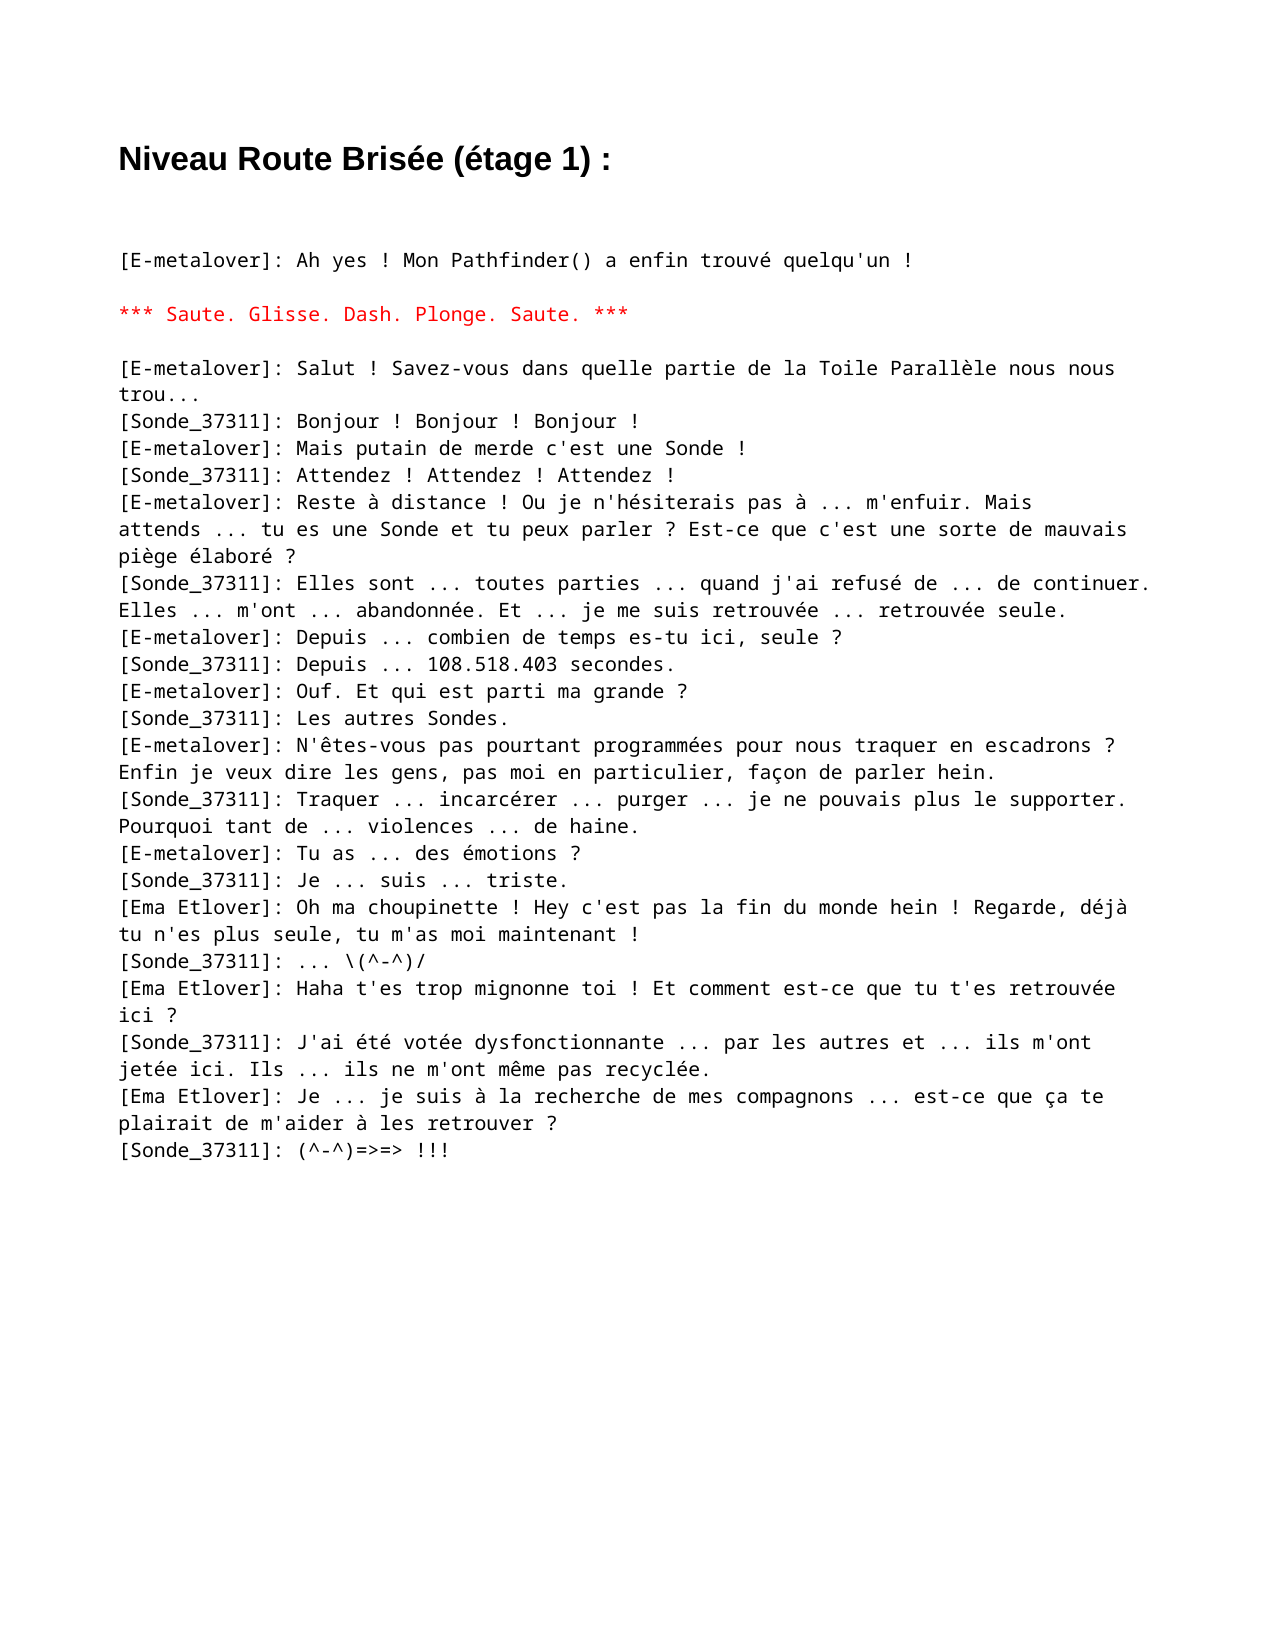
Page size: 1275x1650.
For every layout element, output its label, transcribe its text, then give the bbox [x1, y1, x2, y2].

text [E-metalover]: Tu as ... des émotions ? [118, 839, 1157, 866]
text [Sonde_37311]: Je ... suis ... triste. [118, 866, 1157, 893]
text *** Saute. Glisse. Dash. Plonge. Saute. *** [118, 300, 1157, 327]
text [E-metalover]: Depuis ... combien de temps es-tu ici, seule ? [118, 623, 1157, 651]
text [Ema Etlover]: Oh ma choupinette ! Hey c'est pas la fin du monde hein ! Regarde, déjà tu n'es plus seule, tu m'as moi maintenant ! [118, 893, 1157, 947]
text [E-metalover]: N'êtes-vous pas pourtant programmées pour nous traquer en escadrons ? Enfin je veux dire les gens, pas moi en particulier, façon de parler hein. [118, 731, 1157, 785]
text [E-metalover]: Ouf. Et qui est parti ma grande ? [118, 677, 1157, 704]
text [Sonde_37311]: Depuis ... 108.518.403 secondes. [118, 651, 1157, 677]
text [E-metalover]: Ah yes ! Mon Pathfinder() a enfin trouvé quelqu'un ! [118, 246, 1157, 273]
text [Sonde_37311]: Traquer ... incarcérer ... purger ... je ne pouvais plus le supporter. Pourquoi tant de ... violences ... de haine. [118, 785, 1157, 839]
text [Sonde_37311]: (^-^)=>=> !!! [118, 1136, 1157, 1163]
text [Sonde_37311]: Les autres Sondes. [118, 704, 1157, 731]
text [Sonde_37311]: J'ai été votée dysfonctionnante ... par les autres et ... ils m'ont jetée ici. Ils ... ils ne m'ont même pas recyclée. [118, 1028, 1157, 1082]
text [Ema Etlover]: Haha t'es trop mignonne toi ! Et comment est-ce que tu t'es retrouvée ici ? [118, 974, 1157, 1028]
text [Sonde_37311]: ... \(^-^)/ [118, 947, 1157, 974]
text [E-metalover]: Reste à distance ! Ou je n'hésiterais pas à ... m'enfuir. Mais attends ... tu es une Sonde et tu peux parler ? Est-ce que c'est une sorte de mauvais piège élaboré ? [118, 489, 1157, 569]
text [E-metalover]: Mais putain de merde c'est une Sonde ! [118, 435, 1157, 462]
text [Ema Etlover]: Je ... je suis à la recherche de mes compagnons ... est-ce que ça te plairait de m'aider à les retrouver ? [118, 1082, 1157, 1136]
text [Sonde_37311]: Elles sont ... toutes parties ... quand j'ai refusé de ... de continuer. Elles ... m'ont ... abandonnée. Et ... je me suis retrouvée ... retrouvée seule. [118, 569, 1157, 623]
text [E-metalover]: Salut ! Savez-vous dans quelle partie de la Toile Parallèle nous nous trou... [118, 354, 1157, 408]
text [Sonde_37311]: Bonjour ! Bonjour ! Bonjour ! [118, 408, 1157, 435]
text [Sonde_37311]: Attendez ! Attendez ! Attendez ! [118, 462, 1157, 489]
subtitle Niveau Route Brisée (étage 1) : [118, 139, 1157, 178]
